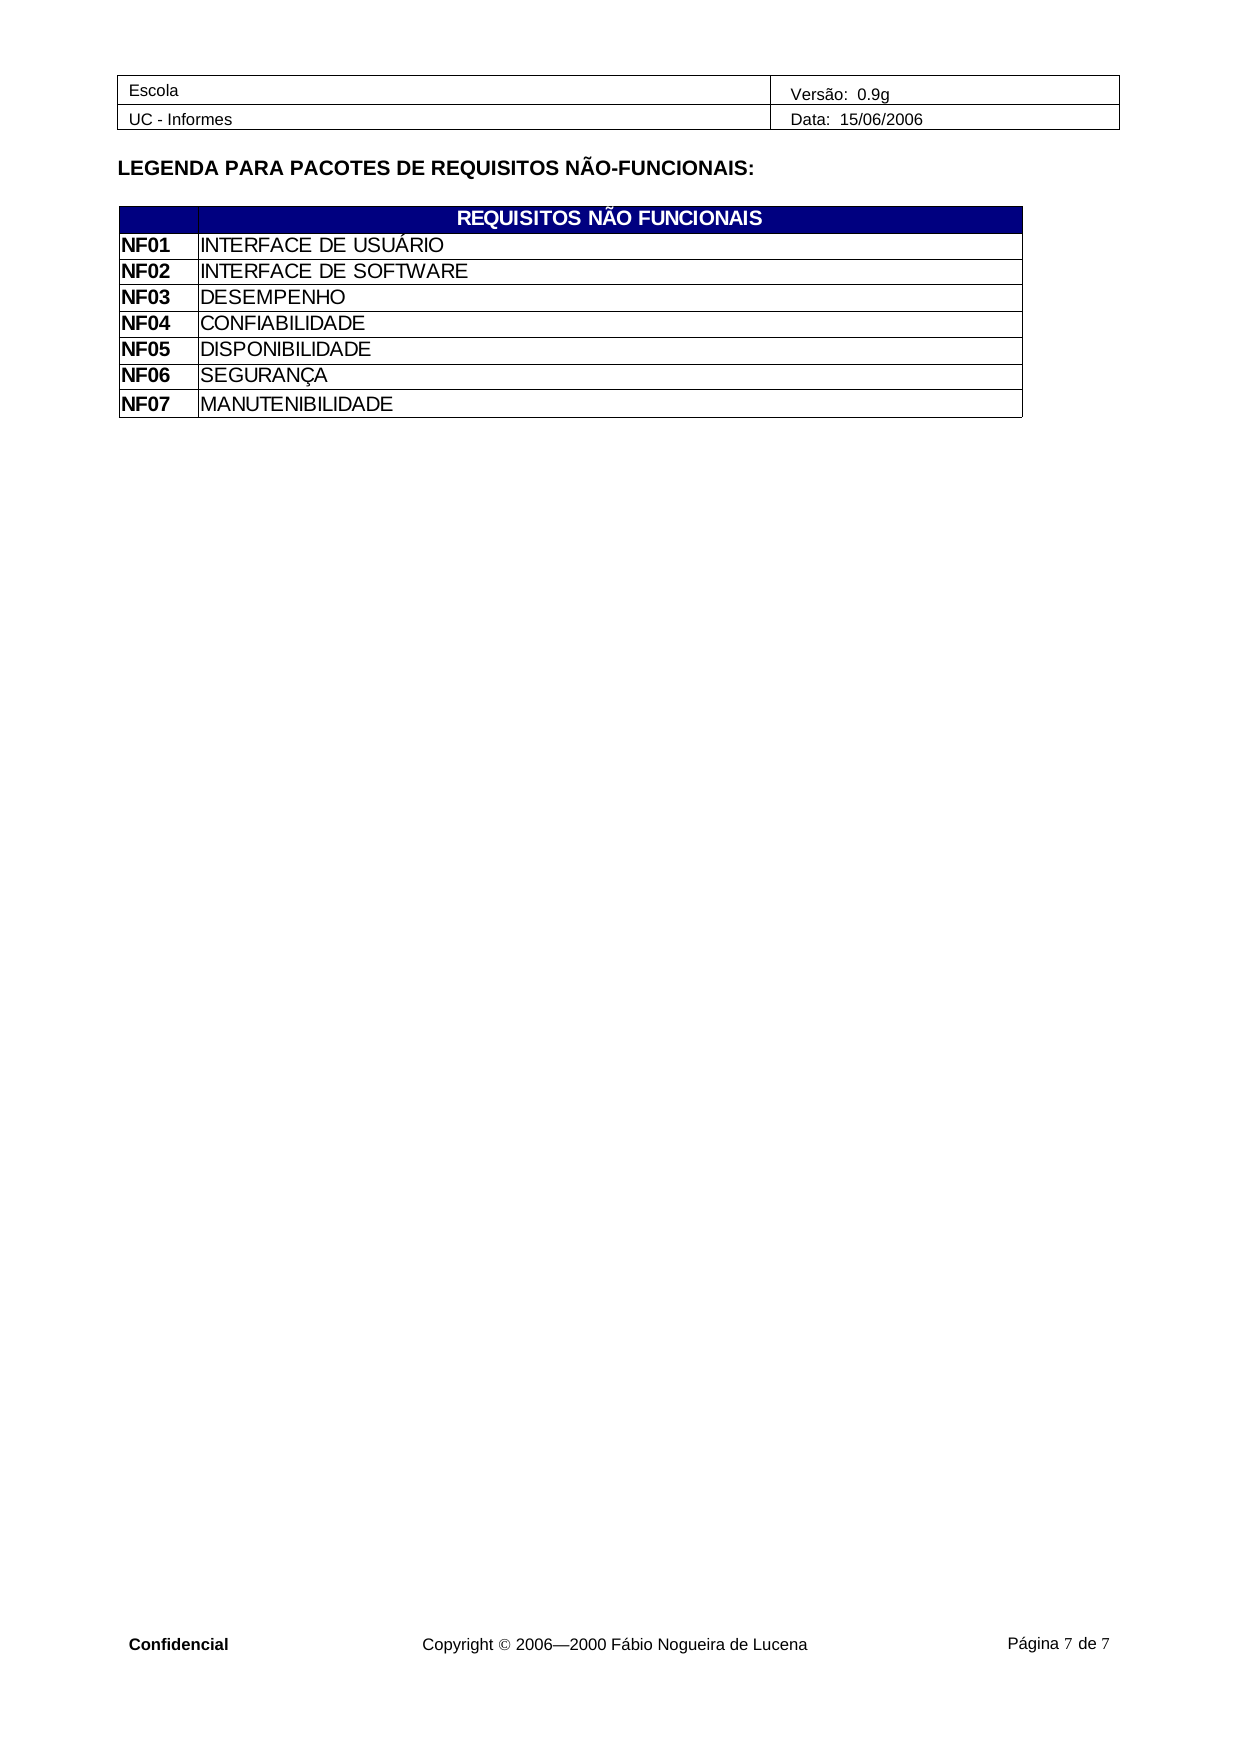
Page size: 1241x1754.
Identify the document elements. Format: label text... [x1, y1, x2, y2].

text LEGENDA PARA PACOTES DE REQUISITOS NÃO-FUNCIONAIS: [117, 154, 1120, 179]
